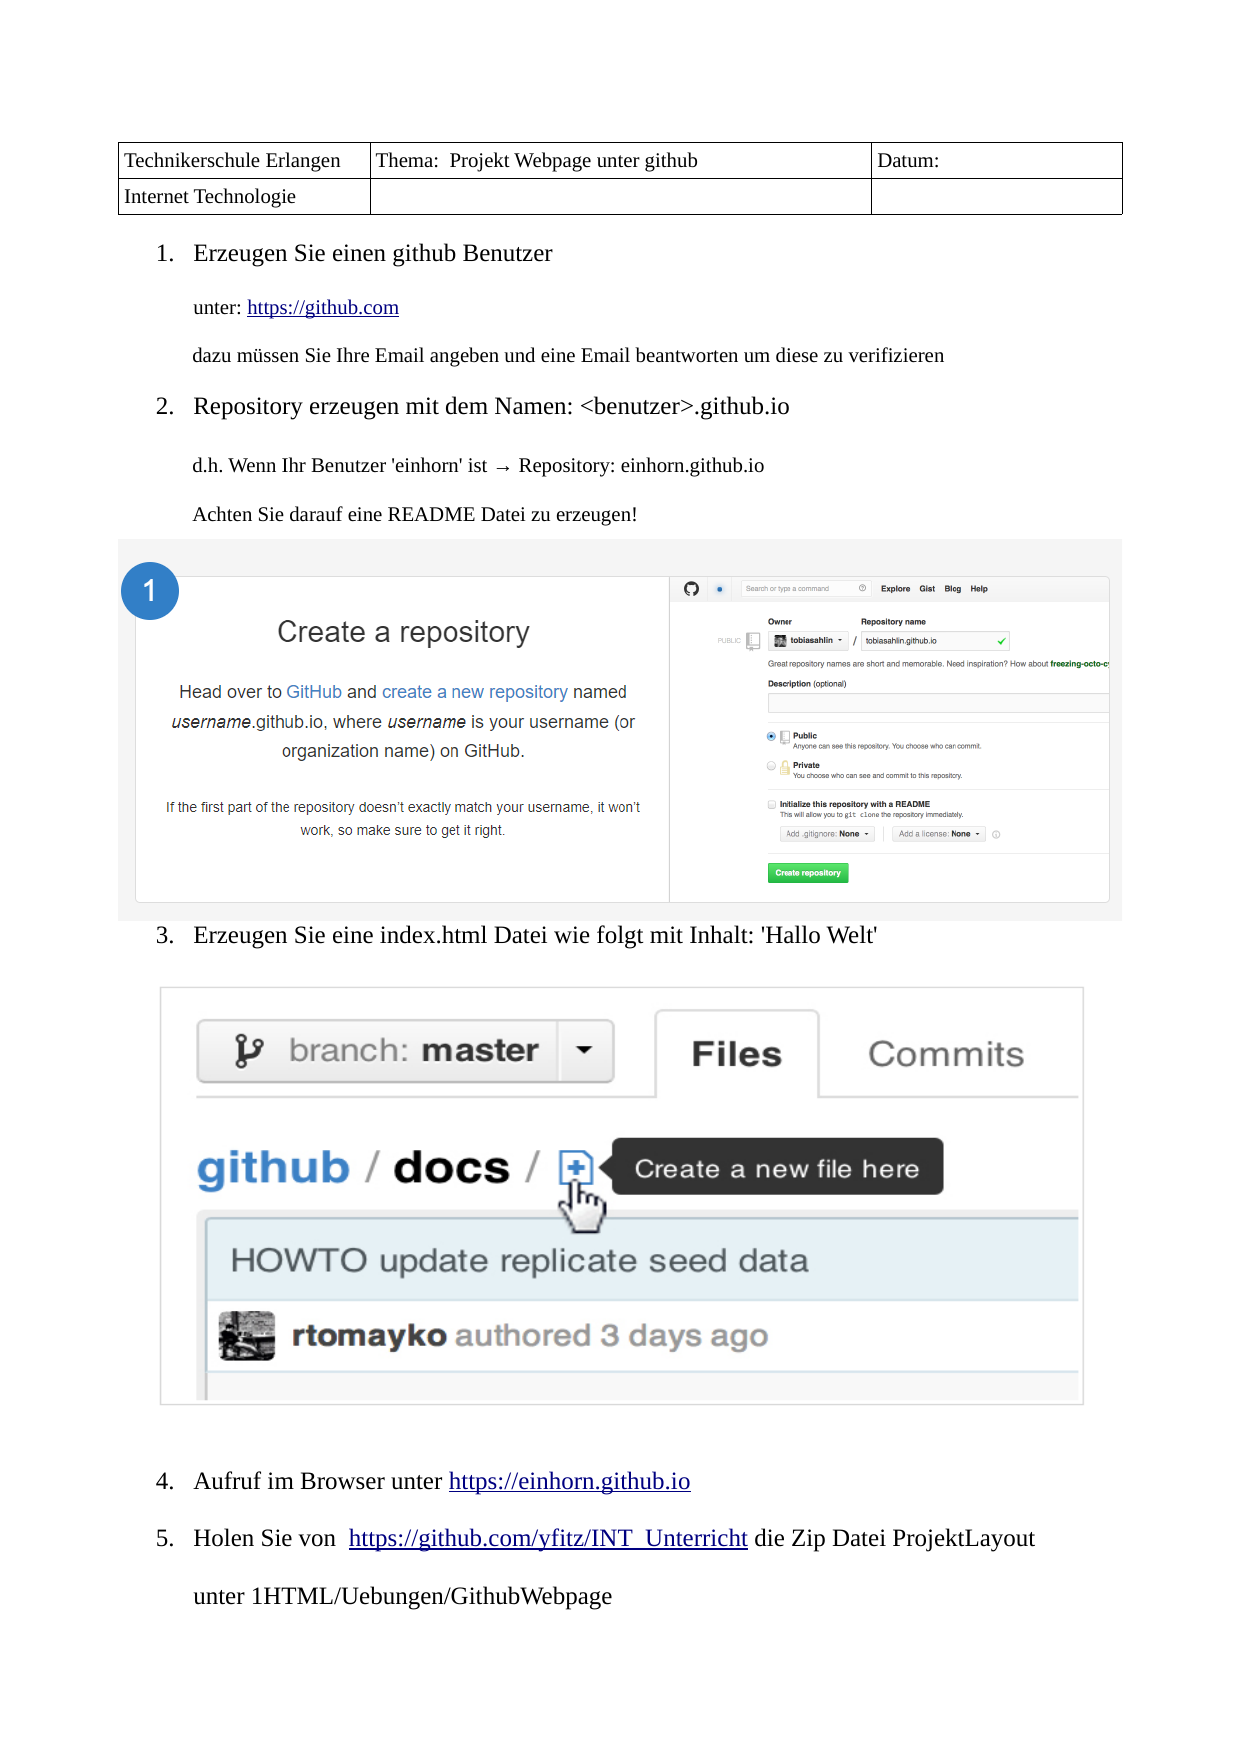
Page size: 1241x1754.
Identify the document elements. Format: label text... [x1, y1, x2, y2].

list Erzeugen Sie eine index.html Datei wie folgt mit Inhalt: 'Hallo Welt' [156, 921, 1122, 949]
picture [118, 539, 1123, 921]
text Achten Sie darauf eine README Datei zu erzeugen! [118, 502, 1122, 526]
table_cell [872, 179, 1122, 213]
list unter 1HTML/Uebungen/GithubWebpage [156, 1581, 1122, 1609]
table_header Datum: [872, 143, 1122, 178]
text dazu müssen Sie Ihre Email angeben und eine Email beantworten um diese zu verifizieren [118, 343, 1122, 367]
list Erzeugen Sie einen github Benutzer [156, 238, 1122, 266]
table_cell [371, 179, 871, 213]
text d.h. Wenn Ihr Benutzer 'einhorn' ist → Repository: einhorn.github.io [118, 449, 1122, 478]
list Aufruf im Browser unter https://einhorn.github.io [156, 1466, 1122, 1494]
picture [146, 978, 1094, 1409]
list Repository erzeugen mit dem Namen: <benutzer>.github.io [156, 391, 1122, 420]
list unter: https://github.com [156, 295, 1122, 319]
table_header Thema: Projekt Webpage unter github [371, 143, 871, 178]
list Holen Sie von https://github.com/yfitz/INT_Unterricht die Zip Datei ProjektLayout [156, 1523, 1122, 1552]
list [156, 526, 1122, 539]
table_header Technikerschule Erlangen [119, 143, 370, 178]
table_cell Internet Technologie [119, 179, 370, 213]
